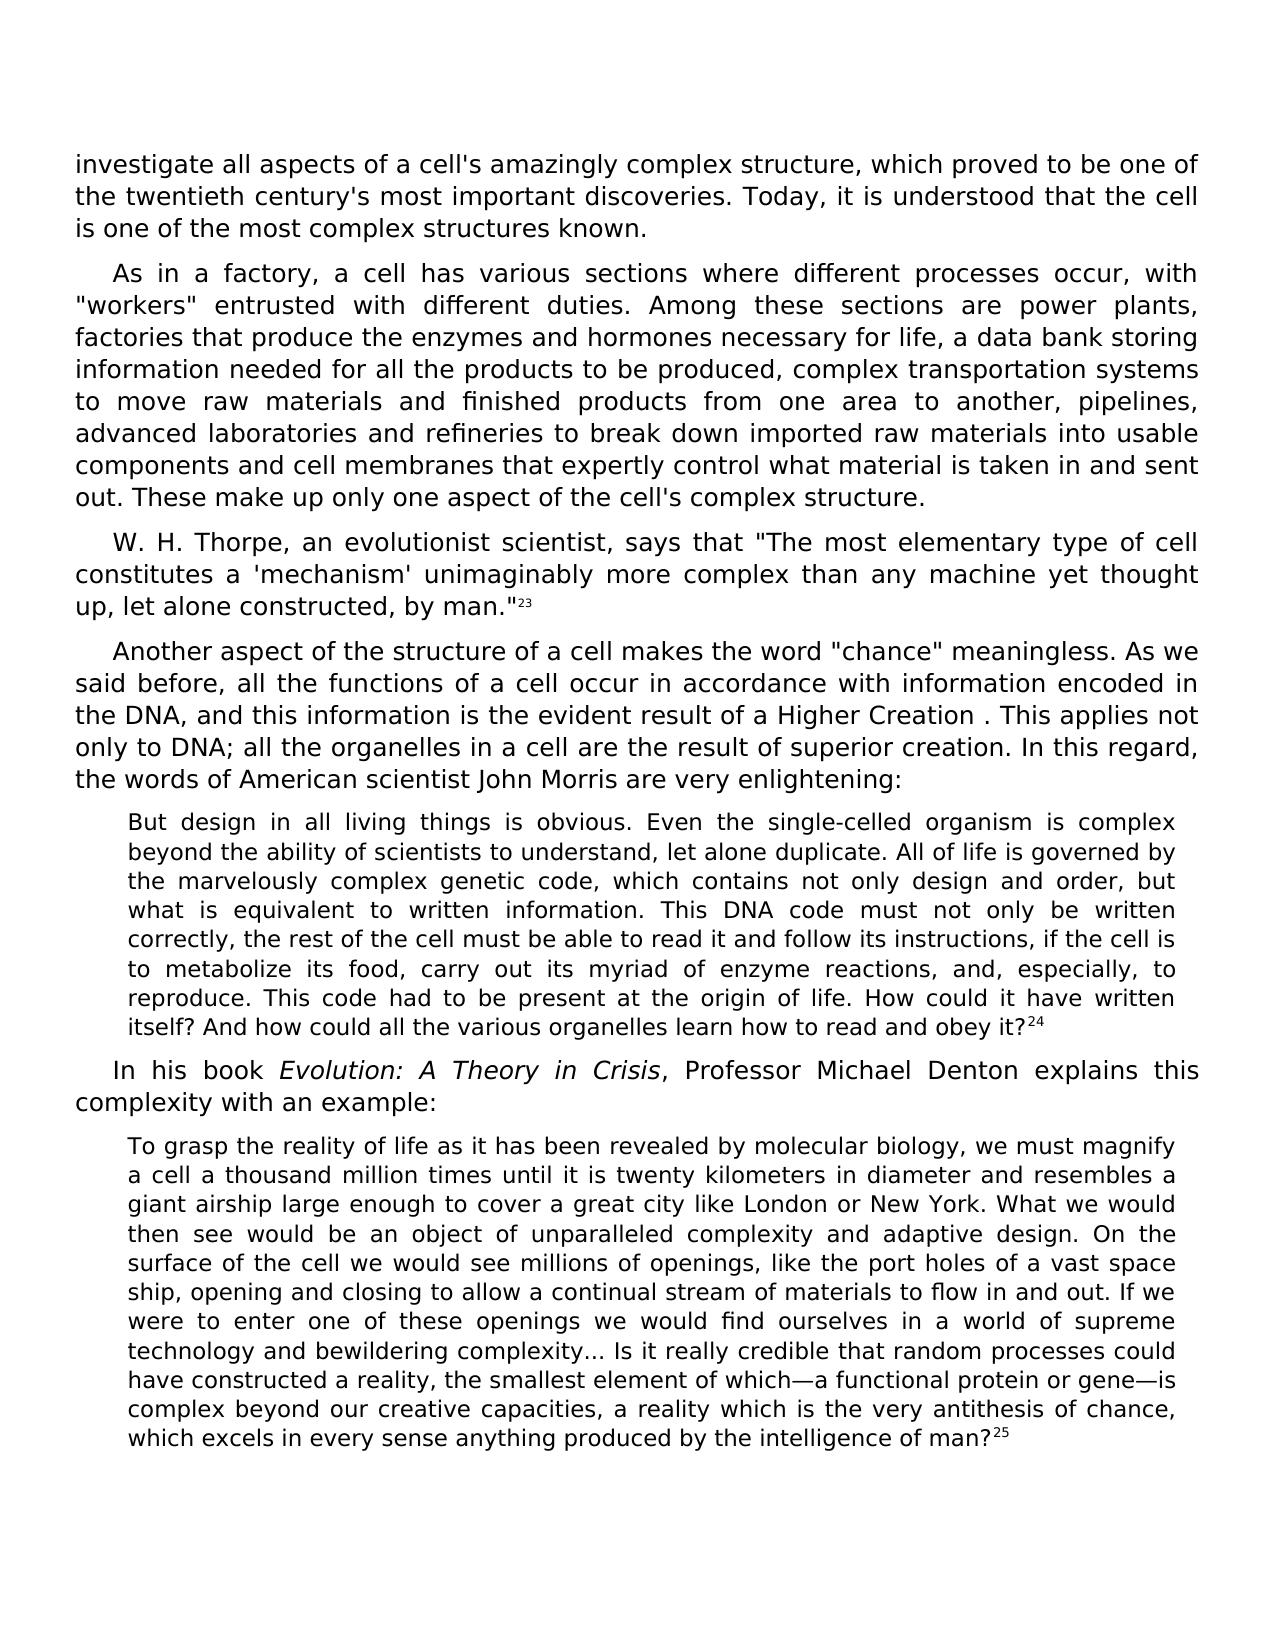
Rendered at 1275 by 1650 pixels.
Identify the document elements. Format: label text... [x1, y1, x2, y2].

text In his book Evolution: A Theory in Crisis, Professor Michael Denton explains this complexity with an example: [75, 1056, 1200, 1117]
text But design in all living things is obvious. Even the single-celled organism is complex beyond the ability of scientists to understand, let alone duplicate. All of life is governed by the marvelously complex genetic code, which contains not only design and order, but what is equivalent to written information. This DNA code must not only be written correctly, the rest of the cell must be able to read it and follow its instructions, if the cell is to metabolize its food, carry out its myriad of enzyme reactions, and, especially, to reproduce. This code had to be present at the origin of life. How could it have written itself? And how could all the various organelles learn how to read and obey it?24 [127, 809, 1177, 1041]
text W. H. Thorpe, an evolutionist scientist, says that "The most elementary type of cell constitutes a 'mechanism' unimaginably more complex than any machine yet thought up, let alone constructed, by man."23 [75, 528, 1200, 621]
text Another aspect of the structure of a cell makes the word "chance" meaningless. As we said before, all the functions of a cell occur in accordance with information encoded in the DNA, and this information is the evident result of a Higher Creation . This applies not only to DNA; all the organelles in a cell are the result of superior creation. In this regard, the words of American scientist John Morris are very enlightening: [75, 637, 1200, 794]
text investigate all aspects of a cell's amazingly complex structure, which proved to be one of the twentieth century's most important discoveries. Today, it is understood that the cell is one of the most complex structures known. [75, 150, 1200, 243]
text As in a factory, a cell has various sections where different processes occur, with "workers" entrusted with different duties. Among these sections are power plants, factories that produce the enzymes and hormones necessary for life, a data bank storing information needed for all the products to be produced, complex transportation systems to move raw materials and finished products from one area to another, pipelines, advanced laboratories and refineries to break down imported raw materials into usable components and cell membranes that expertly control what material is taken in and sent out. These make up only one aspect of the cell's complex structure. [75, 259, 1200, 512]
text To grasp the reality of life as it has been revealed by molecular biology, we must magnify a cell a thousand million times until it is twenty kilometers in diameter and resembles a giant airship large enough to cover a great city like London or New York. What we would then see would be an object of unparalleled complexity and adaptive design. On the surface of the cell we would see millions of openings, like the port holes of a vast space ship, opening and closing to allow a continual stream of materials to flow in and out. If we were to enter one of these openings we would find ourselves in a world of supreme technology and bewildering complexity... Is it really credible that random processes could have constructed a reality, the smallest element of which—a functional protein or gene—is complex beyond our creative capacities, a reality which is the very antithesis of chance, which excels in every sense anything produced by the intelligence of man?25 [127, 1133, 1177, 1452]
